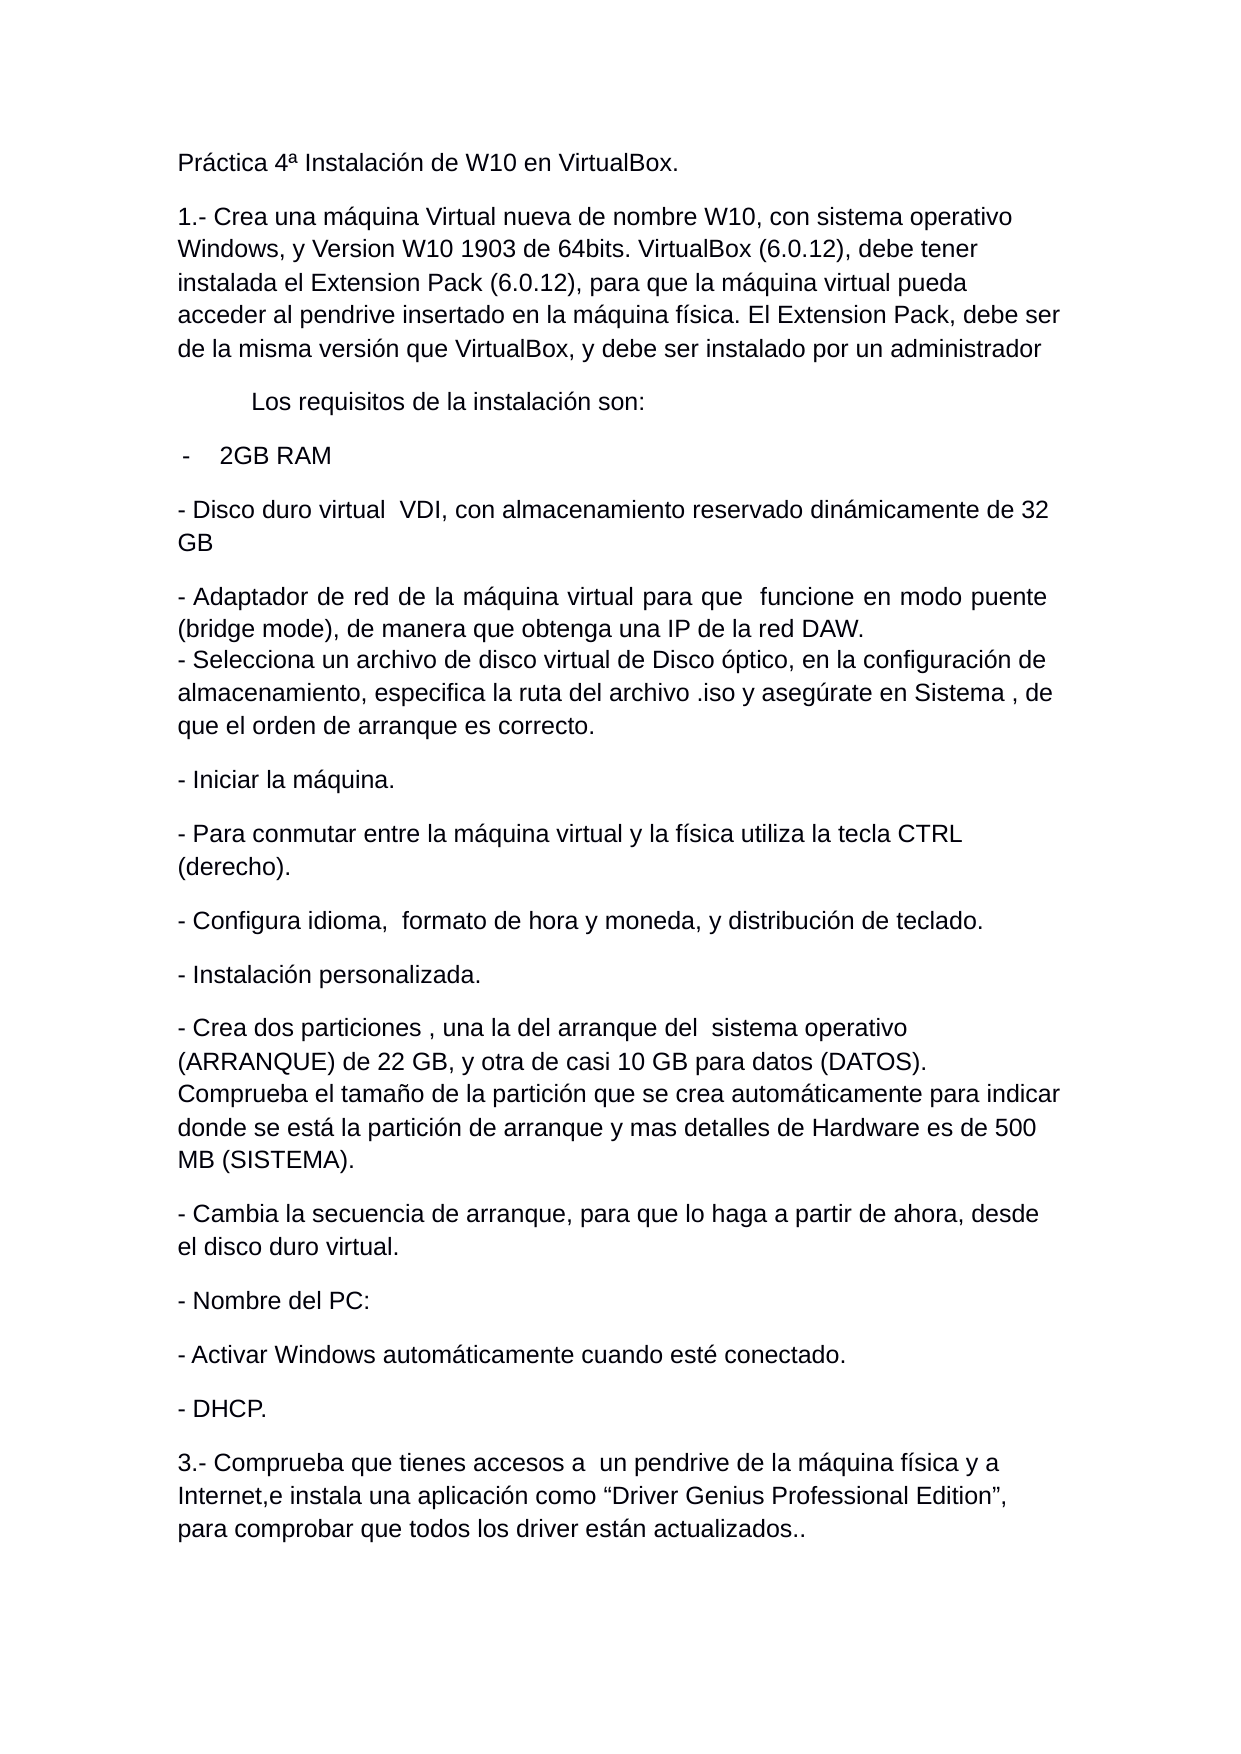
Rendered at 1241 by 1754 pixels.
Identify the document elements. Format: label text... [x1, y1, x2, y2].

text Los requisitos de la instalación son: [177, 387, 1063, 416]
text 3.- Comprueba que tienes accesos a un pendrive de la máquina física y a Internet,e instala una aplicación como “Driver Genius Professional Edition”, para comprobar que todos los driver están actualizados.. [177, 1448, 1063, 1543]
text - Adaptador de red de la máquina virtual para que funcione en modo puente (bridge mode), de manera que obtenga una IP de la red DAW. [177, 582, 1049, 642]
text - Instalación personalizada. [177, 959, 1063, 988]
text 1.- Crea una máquina Virtual nueva de nombre W10, con sistema operativo Windows, y Version W10 1903 de 64bits. VirtualBox (6.0.12), debe tener instalada el Extension Pack (6.0.12), para que la máquina virtual pueda acceder al pendrive insertado en la máquina física. El Extension Pack, debe ser de la misma versión que VirtualBox, y debe ser instalado por un administrador [177, 201, 1063, 362]
text - Iniciar la máquina. [177, 765, 1063, 794]
text - Crea dos particiones , una la del arranque del sistema operativo (ARRANQUE) de 22 GB, y otra de casi 10 GB para datos (DATOS). Comprueba el tamaño de la partición que se crea automáticamente para indicar donde se está la partición de arranque y mas detalles de Hardware es de 500 MB (SISTEMA). [177, 1013, 1063, 1174]
list 2GB RAM [182, 441, 1063, 470]
text - Selecciona un archivo de disco virtual de Disco óptico, en la configuración de almacenamiento, especifica la ruta del archivo .iso y asegúrate en Sistema , de que el orden de arranque es correcto. [177, 645, 1063, 740]
text - Disco duro virtual VDI, con almacenamiento reservado dinámicamente de 32 GB [177, 495, 1063, 557]
text - Cambia la secuencia de arranque, para que lo haga a partir de ahora, desde el disco duro virtual. [177, 1199, 1063, 1261]
text - Activar Windows automáticamente cuando esté conectado. [177, 1340, 1063, 1369]
text - Para conmutar entre la máquina virtual y la física utiliza la tecla CTRL (derecho). [177, 819, 1063, 881]
text Práctica 4ª Instalación de W10 en VirtualBox. [177, 148, 1063, 176]
text - DHCP. [177, 1394, 1063, 1423]
text - Configura idioma, formato de hora y moneda, y distribución de teclado. [177, 906, 1063, 934]
text - Nombre del PC: [177, 1286, 1063, 1315]
